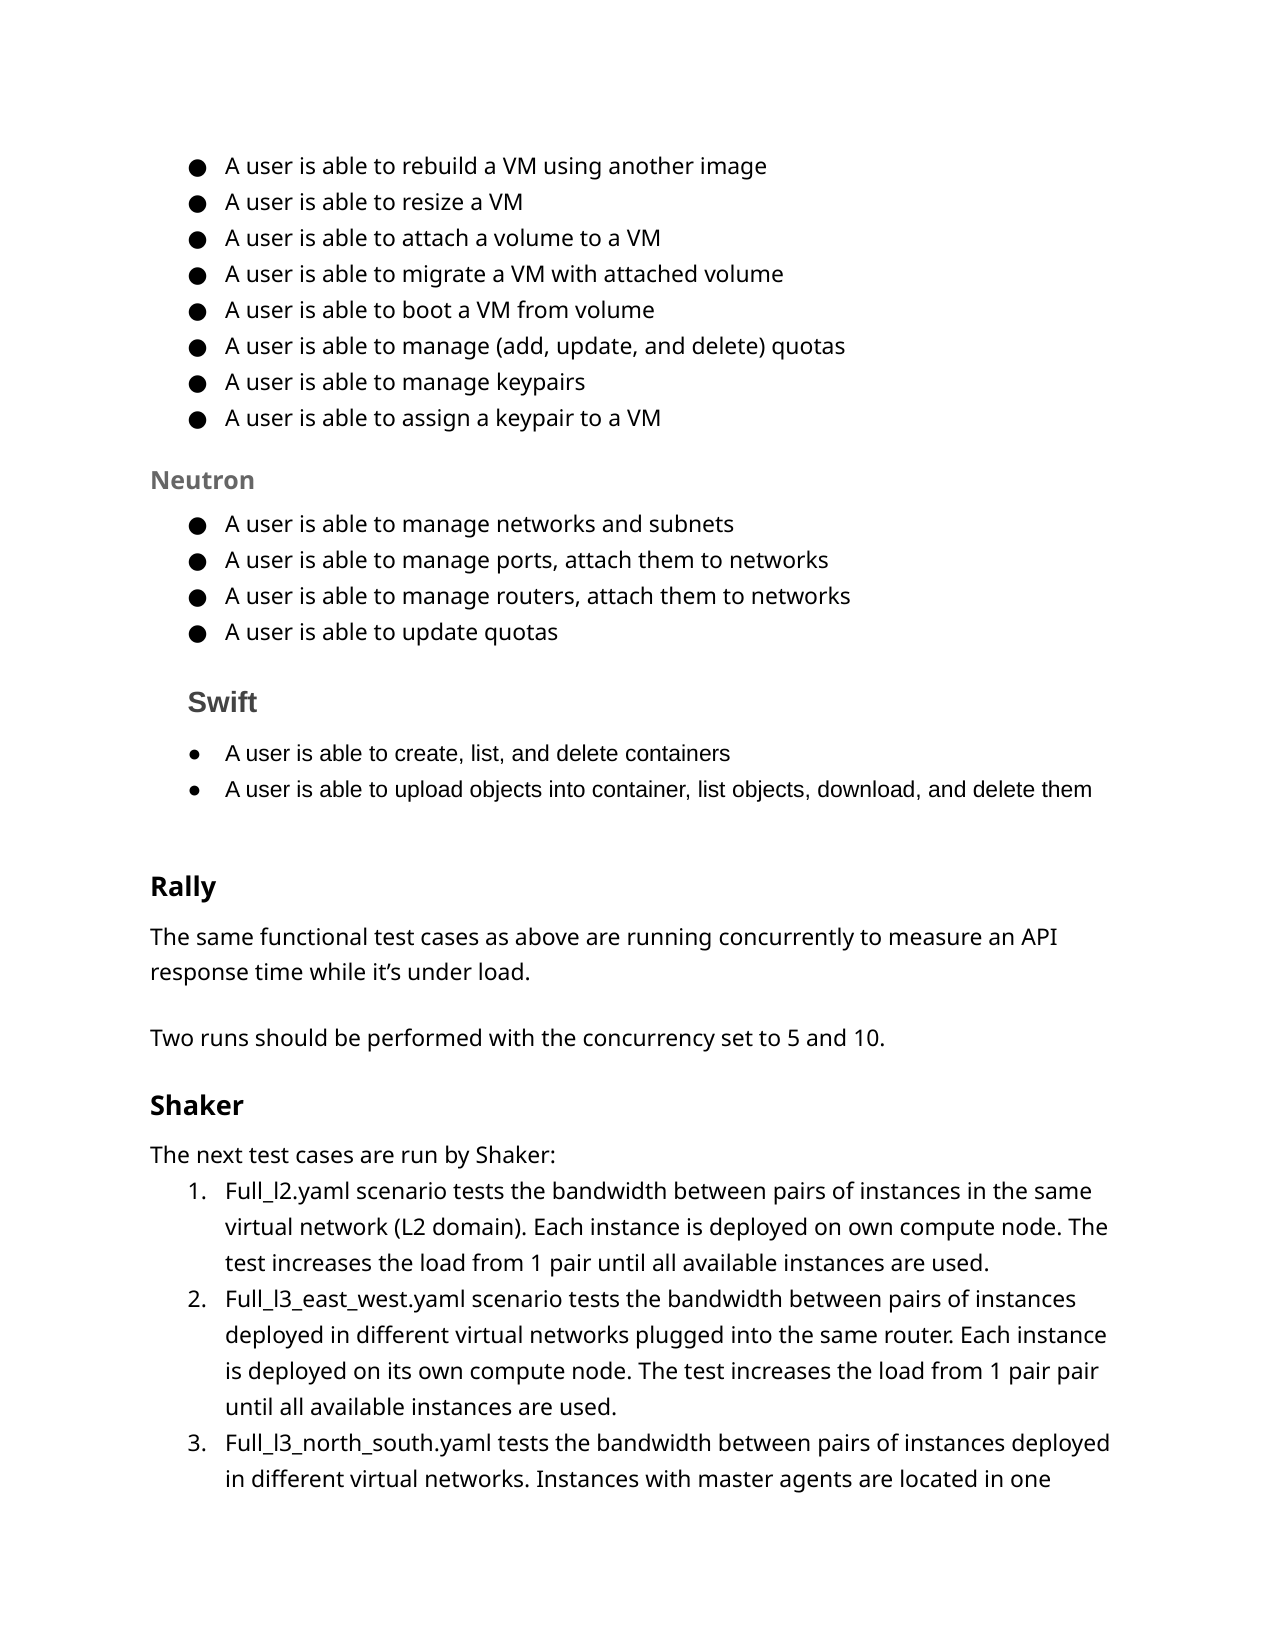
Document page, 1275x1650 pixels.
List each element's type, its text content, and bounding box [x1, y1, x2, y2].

list A user is able to manage networks and subnets [187, 508, 1125, 539]
list A user is able to create, list, and delete containers [187, 739, 1125, 766]
text The next test cases are run by Shaker: [150, 1139, 1125, 1171]
subtitle Shaker [150, 1087, 1125, 1123]
list A user is able to rebuild a VM using another image [187, 150, 1125, 181]
list A user is able to manage routers, attach them to networks [187, 580, 1125, 611]
list A user is able to manage keypairs [187, 366, 1125, 397]
list Full_l3_east_west.yaml scenario tests the bandwidth between pairs of instances deployed in different virtual networks plugged into the same router. Each instance is deployed on its own compute node. The test increases the load from 1 pair pair until all available instances are used. [187, 1283, 1125, 1422]
list Full_l3_north_south.yaml tests the bandwidth between pairs of instances deployed in different virtual networks. Instances with master agents are located in one [187, 1427, 1125, 1494]
list A user is able to migrate a VM with attached volume [187, 258, 1125, 289]
list A user is able to resize a VM [187, 186, 1125, 217]
text Two runs should be performed with the concurrency set to 5 and 10. [150, 1021, 1125, 1053]
list Full_l2.yaml scenario tests the bandwidth between pairs of instances in the same virtual network (L2 domain). Each instance is deployed on own compute node. The test increases the load from 1 pair until all available instances are used. [187, 1175, 1125, 1278]
list A user is able to manage (add, update, and delete) quotas [187, 330, 1125, 361]
subtitle Swift [187, 685, 1125, 718]
list A user is able to boot a VM from volume [187, 294, 1125, 325]
subtitle Rally [150, 868, 1125, 904]
subtitle Neutron [150, 462, 1125, 497]
list A user is able to update quotas [187, 616, 1125, 647]
list A user is able to assign a keypair to a VM [187, 402, 1125, 433]
text The same functional test cases as above are running concurrently to measure an API response time while it’s under load. [150, 920, 1125, 988]
list A user is able to upload objects into container, list objects, download, and delete them [187, 776, 1125, 802]
list A user is able to attach a volume to a VM [187, 222, 1125, 253]
list A user is able to manage ports, attach them to networks [187, 544, 1125, 575]
